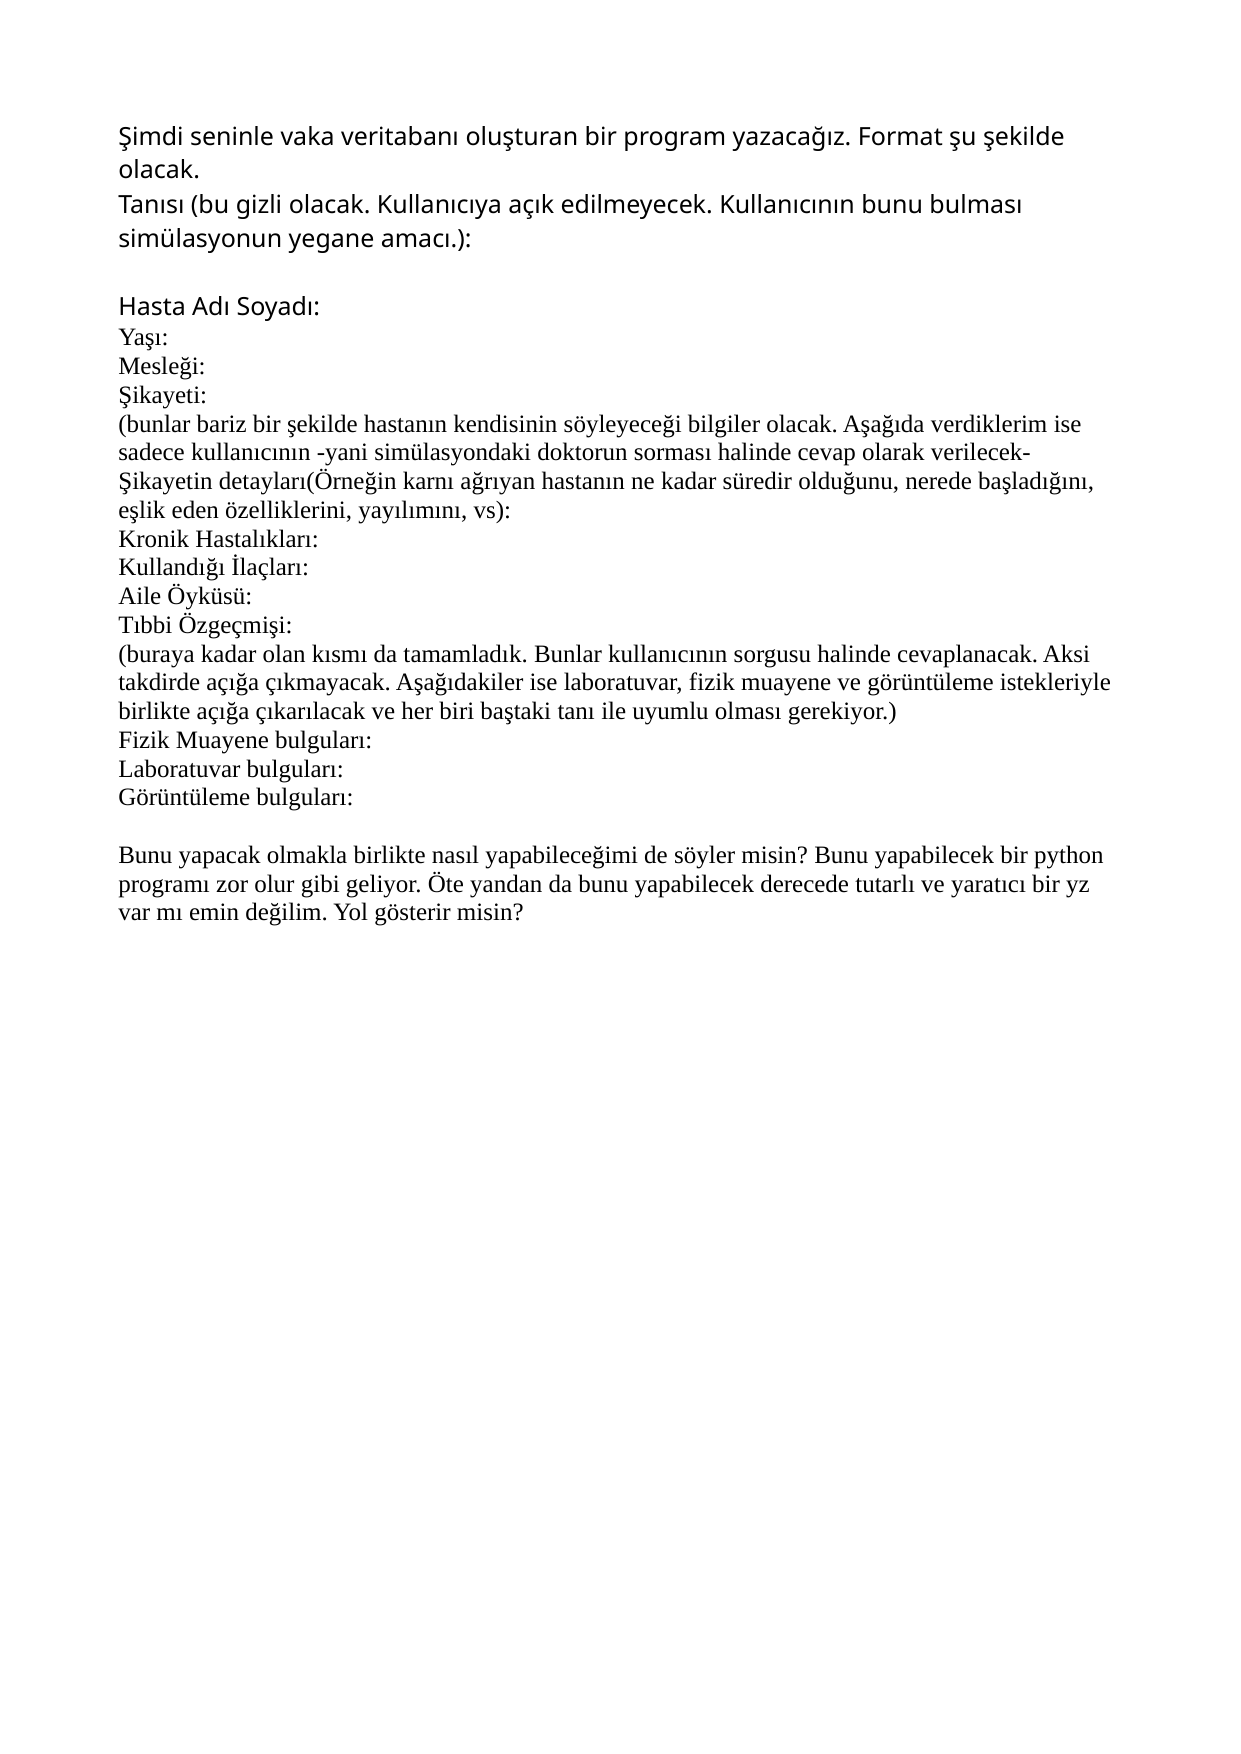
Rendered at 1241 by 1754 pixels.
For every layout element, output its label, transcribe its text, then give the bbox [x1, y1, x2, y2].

text Aile Öyküsü: [118, 581, 1122, 610]
text Şikayetin detayları(Örneğin karnı ağrıyan hastanın ne kadar süredir olduğunu, nerede başladığını, eşlik eden özelliklerini, yayılımını, vs): [118, 466, 1122, 524]
text Görüntüleme bulguları: [118, 782, 1122, 811]
text Laboratuvar bulguları: [118, 754, 1122, 782]
text (bunlar bariz bir şekilde hastanın kendisinin söyleyeceği bilgiler olacak. Aşağıda verdiklerim ise sadece kullanıcının -yani simülasyondaki doktorun sorması halinde cevap olarak verilecek- [118, 409, 1122, 466]
text Bunu yapacak olmakla birlikte nasıl yapabileceğimi de söyler misin? Bunu yapabilecek bir python programı zor olur gibi geliyor. Öte yandan da bunu yapabilecek derecede tutarlı ve yaratıcı bir yz var mı emin değilim. Yol gösterir misin? [118, 840, 1122, 926]
text Yaşı: [118, 322, 1122, 351]
text Kronik Hastalıkları: [118, 524, 1122, 552]
text Tanısı (bu gizli olacak. Kullanıcıya açık edilmeyecek. Kullanıcının bunu bulması simülasyonun yegane amacı.): [118, 186, 1122, 254]
text Şikayeti: [118, 380, 1122, 409]
text Mesleği: [118, 351, 1122, 380]
text Fizik Muayene bulguları: [118, 725, 1122, 754]
text (buraya kadar olan kısmı da tamamladık. Bunlar kullanıcının sorgusu halinde cevaplanacak. Aksi takdirde açığa çıkmayacak. Aşağıdakiler ise laboratuvar, fizik muayene ve görüntüleme istekleriyle birlikte açığa çıkarılacak ve her biri baştaki tanı ile uyumlu olması gerekiyor.) [118, 639, 1122, 725]
text Hasta Adı Soyadı: [118, 288, 1122, 322]
text Kullandığı İlaçları: [118, 552, 1122, 581]
text Şimdi seninle vaka veritabanı oluşturan bir program yazacağız. Format şu şekilde olacak. [118, 118, 1122, 186]
text Tıbbi Özgeçmişi: [118, 610, 1122, 639]
